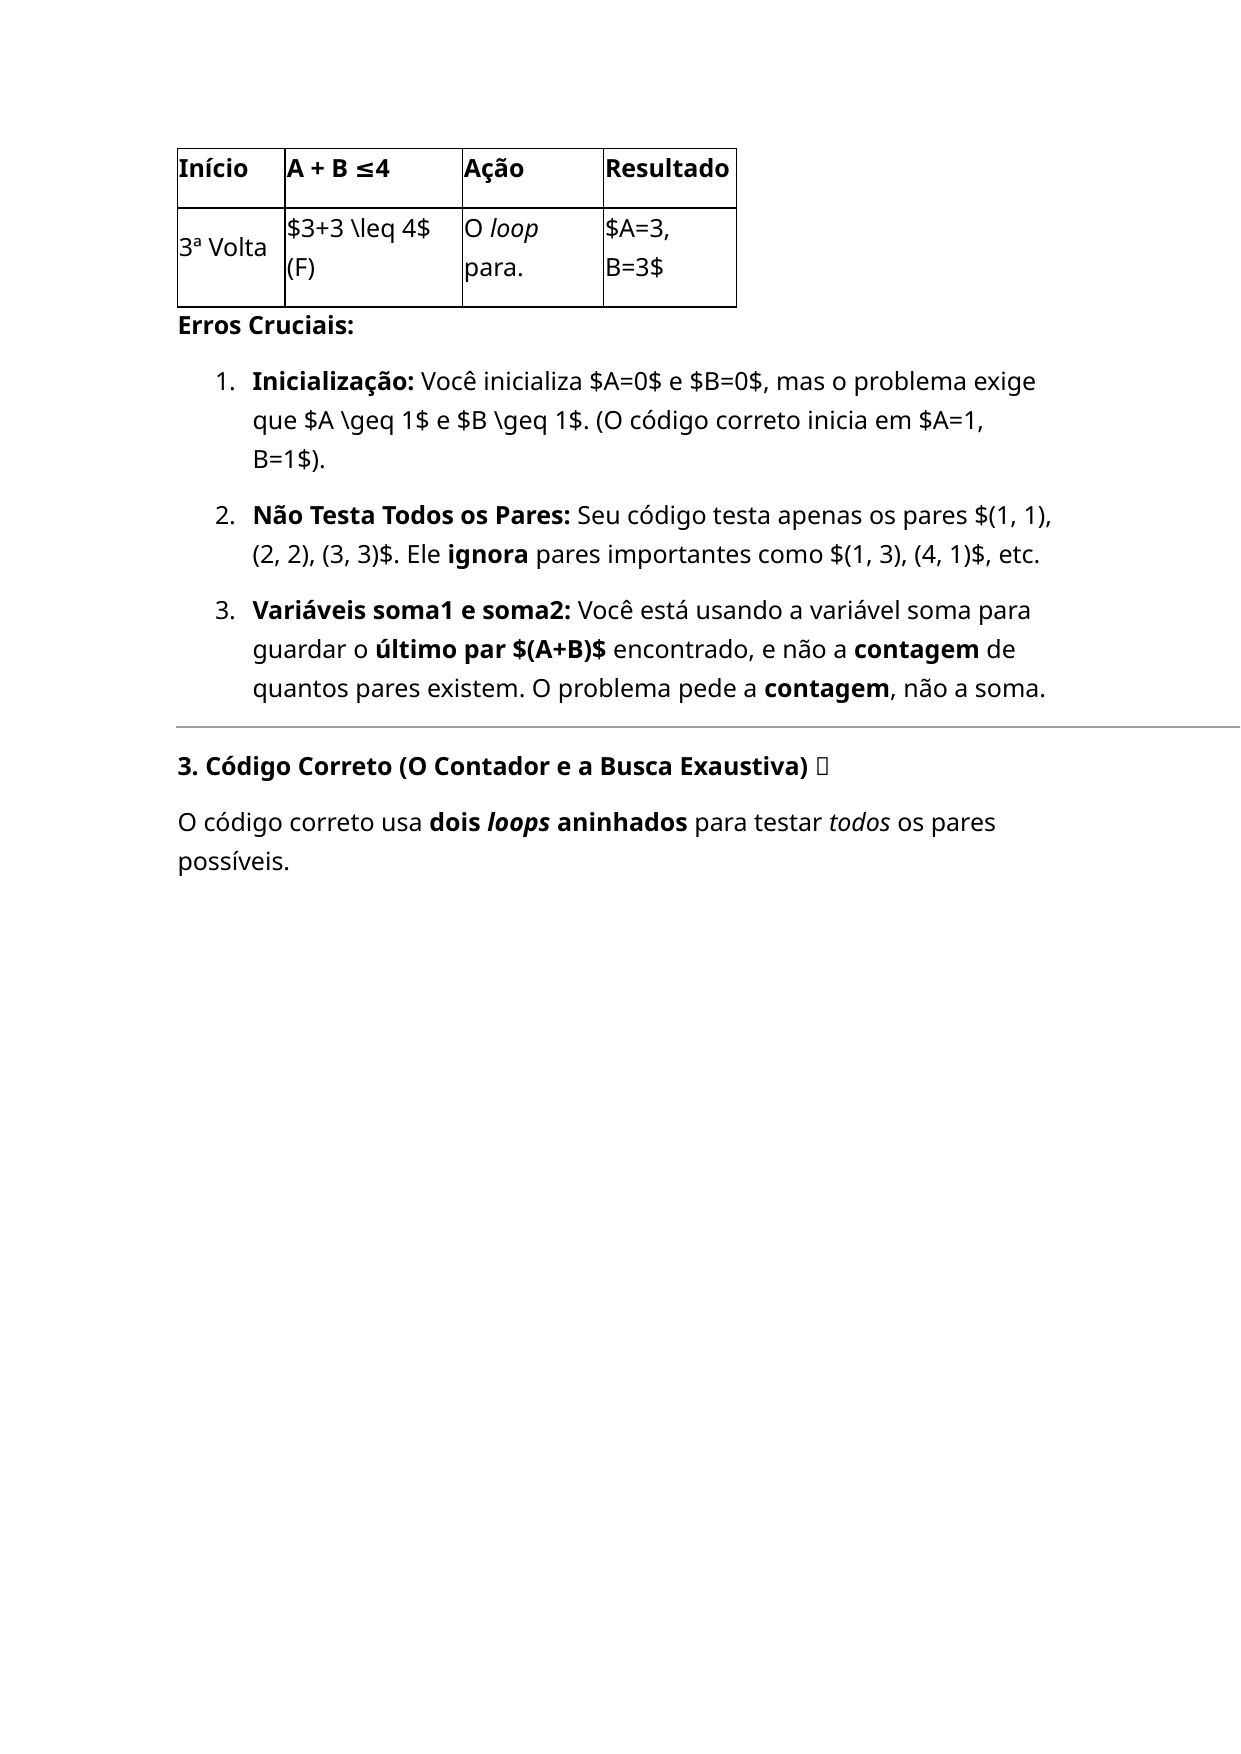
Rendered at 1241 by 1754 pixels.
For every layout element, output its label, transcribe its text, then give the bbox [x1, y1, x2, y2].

list Variáveis soma1 e soma2: Você está usando a variável soma para guardar o último par $(A+B)$ encontrado, e não a contagem de quantos pares existem. O problema pede a contagem, não a soma. [215, 593, 1063, 705]
table_cell $A=3, B=3$ [604, 209, 736, 306]
list Inicialização: Você inicializa $A=0$ e $B=0$, mas o problema exige que $A \geq 1$ e $B \geq 1$. (O código correto inicia em $A=1, B=1$). [215, 363, 1063, 476]
table_header Início [178, 149, 284, 207]
list Não Testa Todos os Pares: Seu código testa apenas os pares $(1, 1), (2, 2), (3, 3)$. Ele ignora pares importantes como $(1, 3), (4, 1)$, etc. [215, 498, 1063, 571]
table_cell 3ª Volta [178, 209, 284, 306]
table_header Resultado [604, 149, 736, 207]
table_header Ação [463, 149, 603, 207]
table_cell O loop para. [463, 209, 603, 306]
text 3. Código Correto (O Contador e a Busca Exaustiva) ✅ [177, 749, 1063, 783]
table_header A + B ≤4 [286, 149, 462, 207]
text Erros Cruciais: [177, 308, 1063, 342]
table_cell $3+3 \leq 4$ (F) [286, 209, 462, 306]
text O código correto usa dois loops aninhados para testar todos os pares possíveis. [177, 805, 1063, 878]
